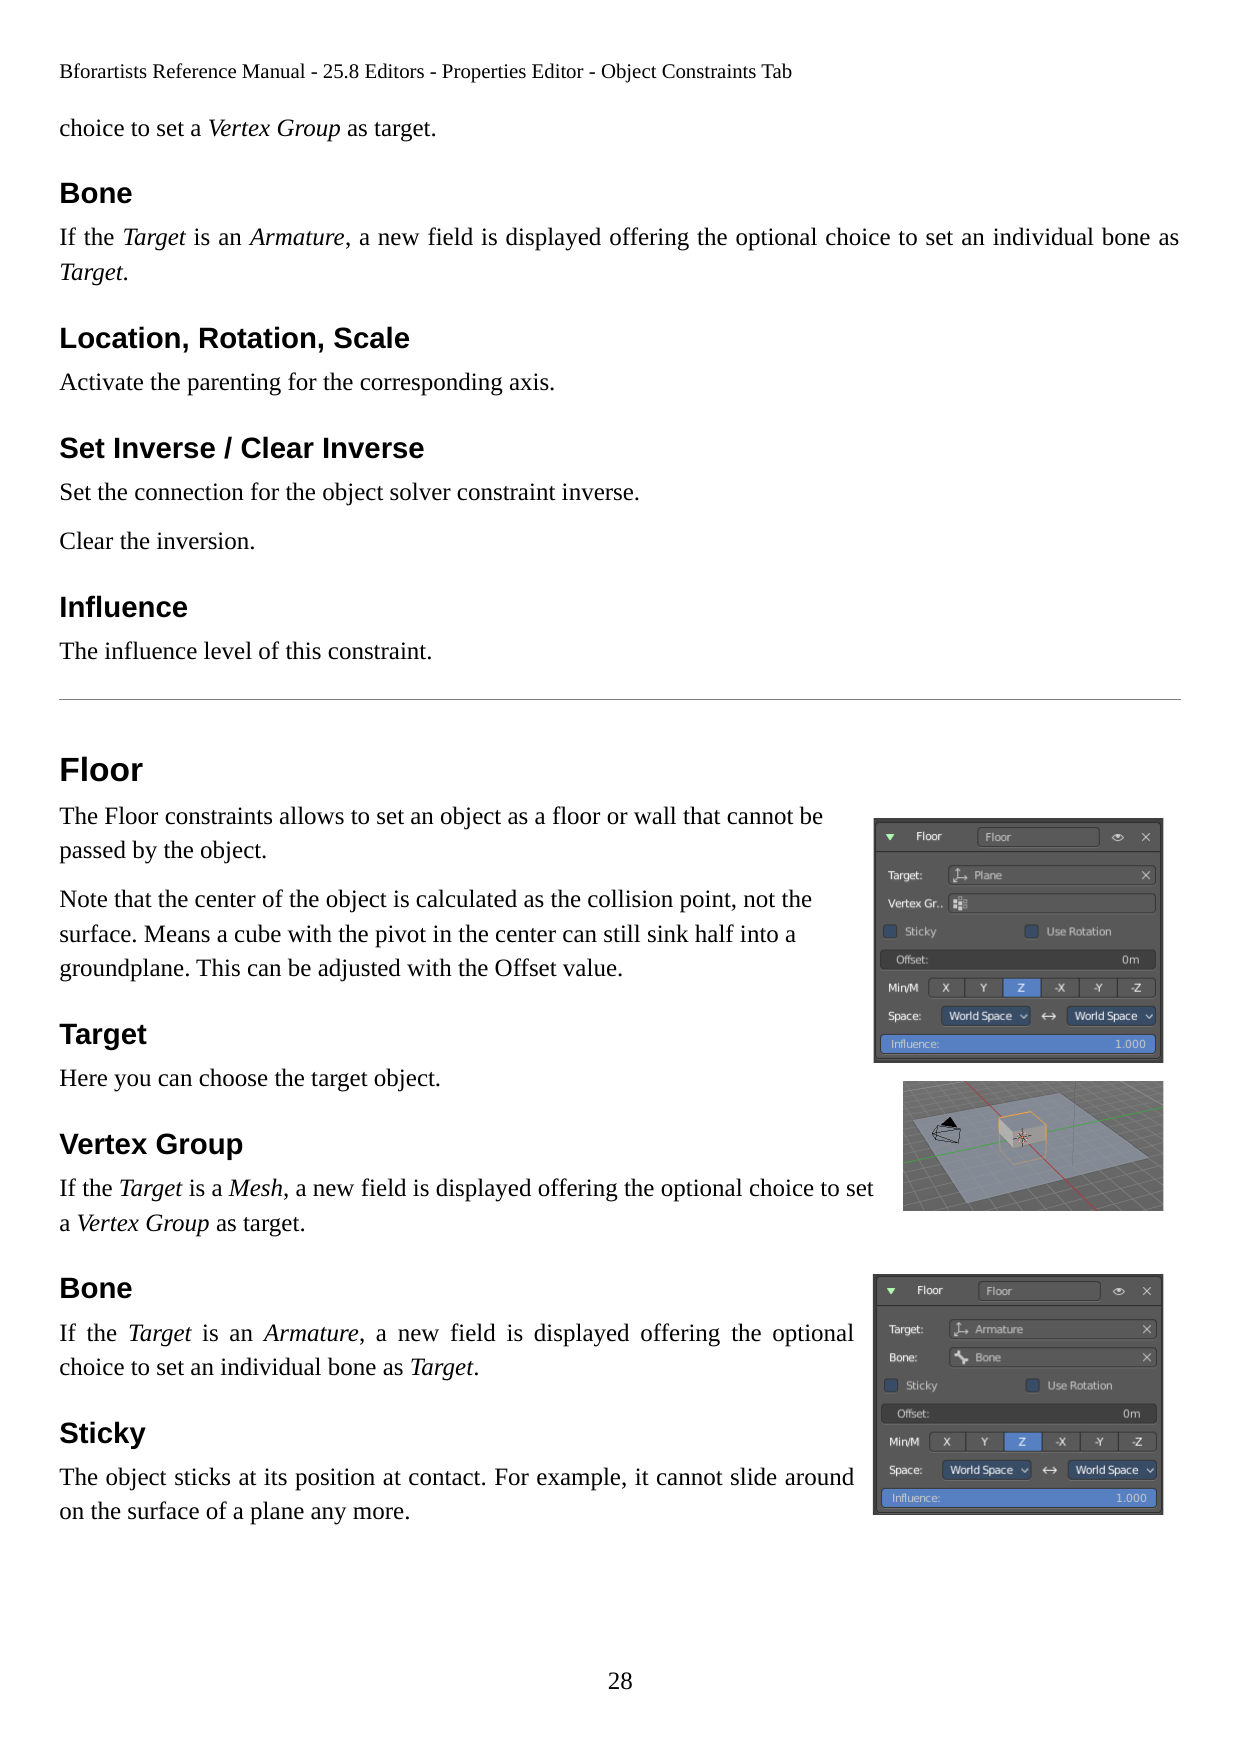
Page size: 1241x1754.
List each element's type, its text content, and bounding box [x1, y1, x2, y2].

text Clear the inversion. [59, 526, 1181, 554]
subtitle Vertex Group [59, 1127, 903, 1161]
picture [872, 1274, 1164, 1515]
text The influence level of this constraint. [59, 636, 1181, 664]
text The object sticks at its position at contact. For example, it cannot slide around on the surface of a plane any more. [59, 1462, 1181, 1525]
subtitle Bone [59, 1271, 1181, 1305]
subtitle Location, Rotation, Scale [59, 321, 1181, 354]
picture [873, 818, 1164, 1063]
subtitle Bone [59, 176, 1181, 210]
subtitle Target [59, 1017, 873, 1051]
text If the Target is an Armature, a new field is displayed offering the optional choice to set an individual bone as Target. [59, 1318, 872, 1381]
text choice to set a Vertex Group as target. [59, 113, 1181, 141]
picture [903, 1081, 1164, 1211]
subtitle Set Inverse / Clear Inverse [59, 431, 1181, 464]
subtitle [1164, 1127, 1181, 1161]
subtitle Influence [59, 589, 1181, 623]
text If the Target is an Armature, a new field is displayed offering the optional choice to set an individual bone as Target. [59, 222, 1181, 286]
subtitle [1164, 1416, 1181, 1449]
text The Floor constraints allows to set an object as a floor or wall that cannot be passed by the object. [59, 801, 1181, 864]
text Activate the parenting for the corresponding axis. [59, 367, 1181, 396]
text Here you can choose the target object. [59, 1063, 1181, 1092]
text If the Target is a Mesh, a new field is displayed offering the optional choice to set a Vertex Group as target. [59, 1173, 1181, 1236]
text Set the connection for the object solver constraint inverse. [59, 477, 1181, 506]
subtitle Sticky [59, 1416, 872, 1449]
subtitle Floor [59, 750, 1181, 788]
text Note that the center of the object is calculated as the collision point, not the surface. Means a cube with the pivot in the center can still sink half into a groundplane. This can be adjusted with the Offset value. [59, 884, 873, 982]
subtitle [1164, 1017, 1181, 1051]
